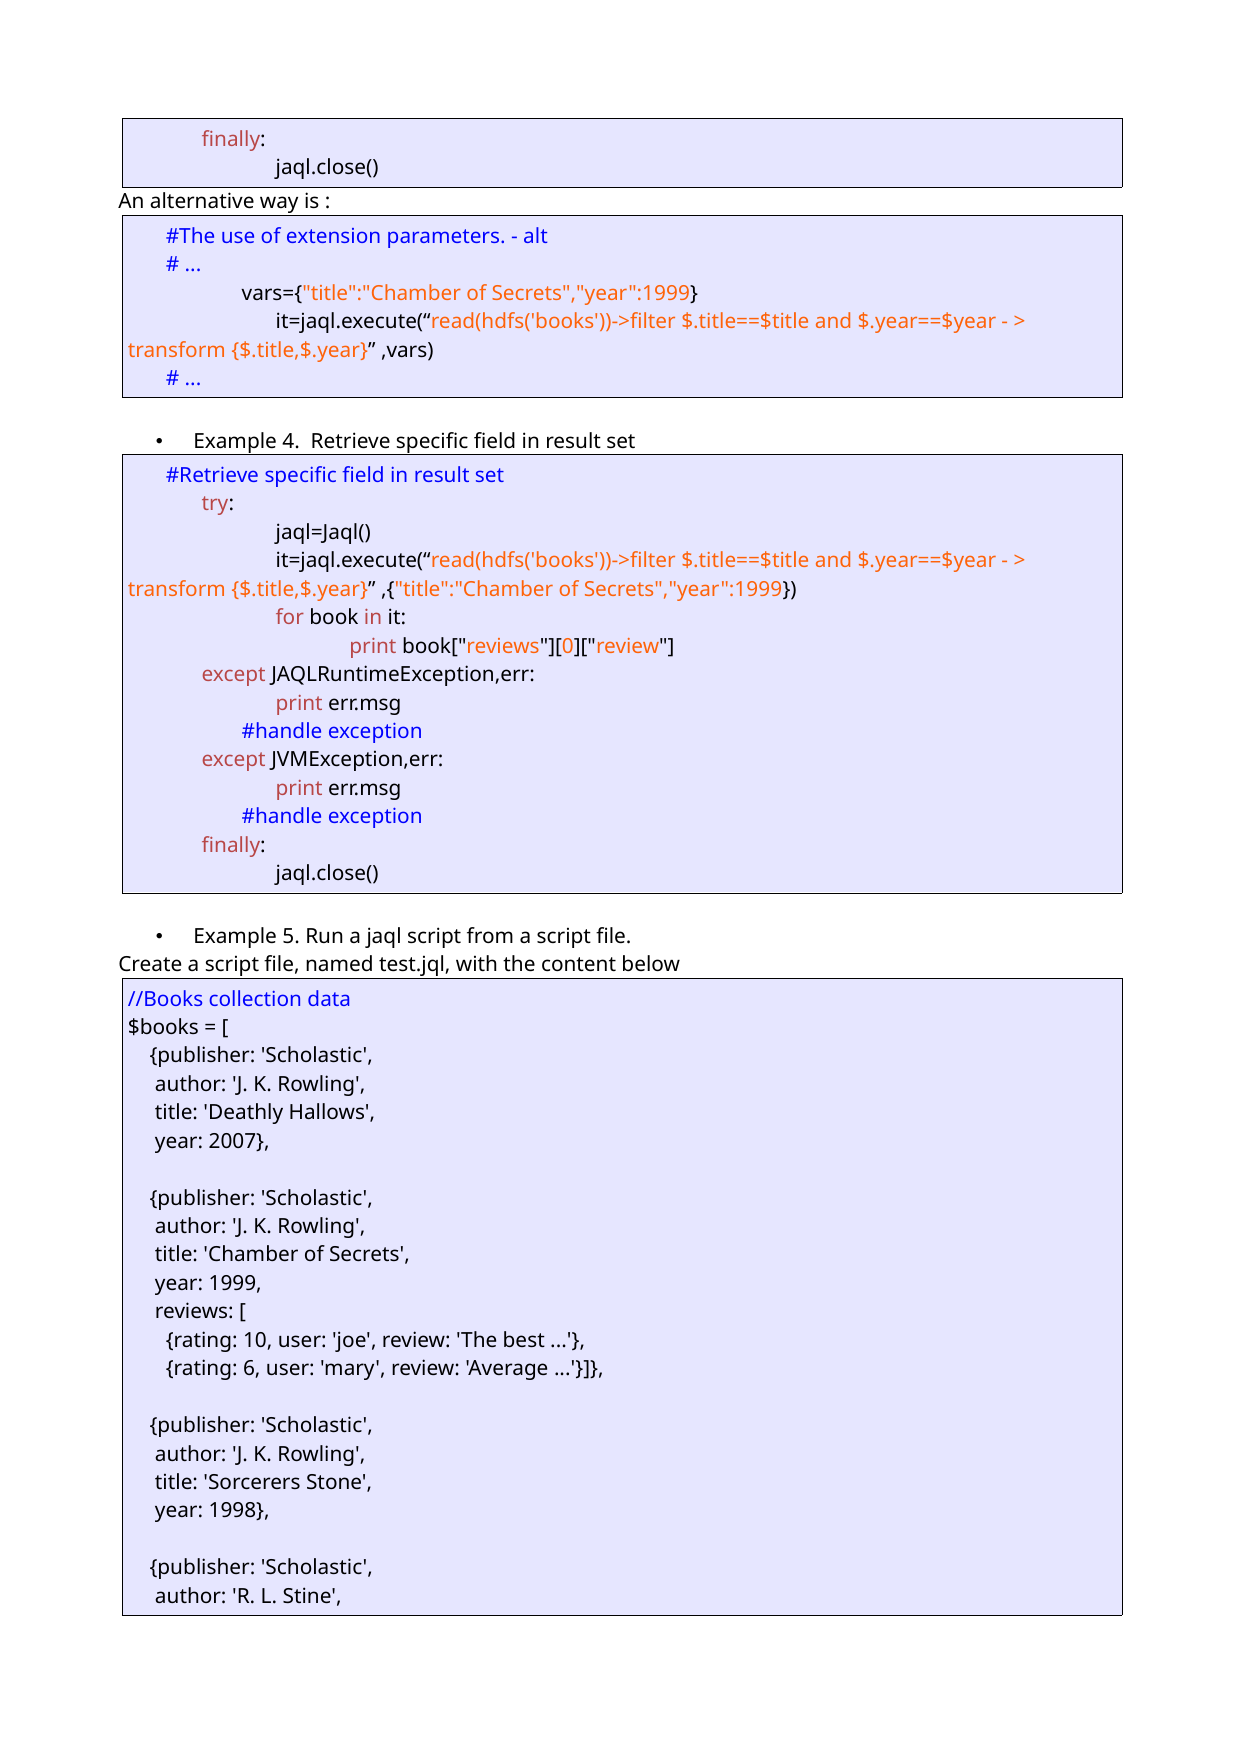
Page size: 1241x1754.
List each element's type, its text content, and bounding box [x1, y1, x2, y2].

table_header #The use of extension parameters. - alt # ... vars={"title":"Chamber of Secrets","year":1999} it=jaql.execute(“read(hdfs('books'))->filter $.title==$title and $.year==$year - > transform {$.title,$.year}” ,vars) # ... [123, 216, 1122, 397]
text An alternative way is : [118, 187, 1122, 215]
text Create a script file, named test.jql, with the content below [118, 949, 1122, 978]
table_header finally: jaql.close() [123, 119, 1122, 187]
list Example 4. Retrieve specific field in result set [156, 426, 1122, 454]
table_header //Books collection data $books = [ {publisher: 'Scholastic', author: 'J. K. Rowling', title: 'Deathly Hallows', year: 2007}, {publisher: 'Scholastic', author: 'J. K. Rowling', title: 'Chamber of Secrets', year: 1999, reviews: [ {rating: 10, user: 'joe', review: 'The best ...'}, {rating: 6, user: 'mary', review: 'Average ...'}]}, {publisher: 'Scholastic', author: 'J. K. Rowling', title: 'Sorcerers Stone', year: 1998}, {publisher: 'Scholastic', author: 'R. L. Stine', [123, 979, 1122, 1615]
table_header #Retrieve specific field in result set try: jaql=Jaql() it=jaql.execute(“read(hdfs('books'))->filter $.title==$title and $.year==$year - > transform {$.title,$.year}” ,{"title":"Chamber of Secrets","year":1999}) for book in it: print book["reviews"][0]["review"] except JAQLRuntimeException,err: print err.msg #handle exception except JVMException,err: print err.msg #handle exception finally: jaql.close() [123, 455, 1122, 892]
list Example 5. Run a jaql script from a script file. [156, 921, 1122, 949]
